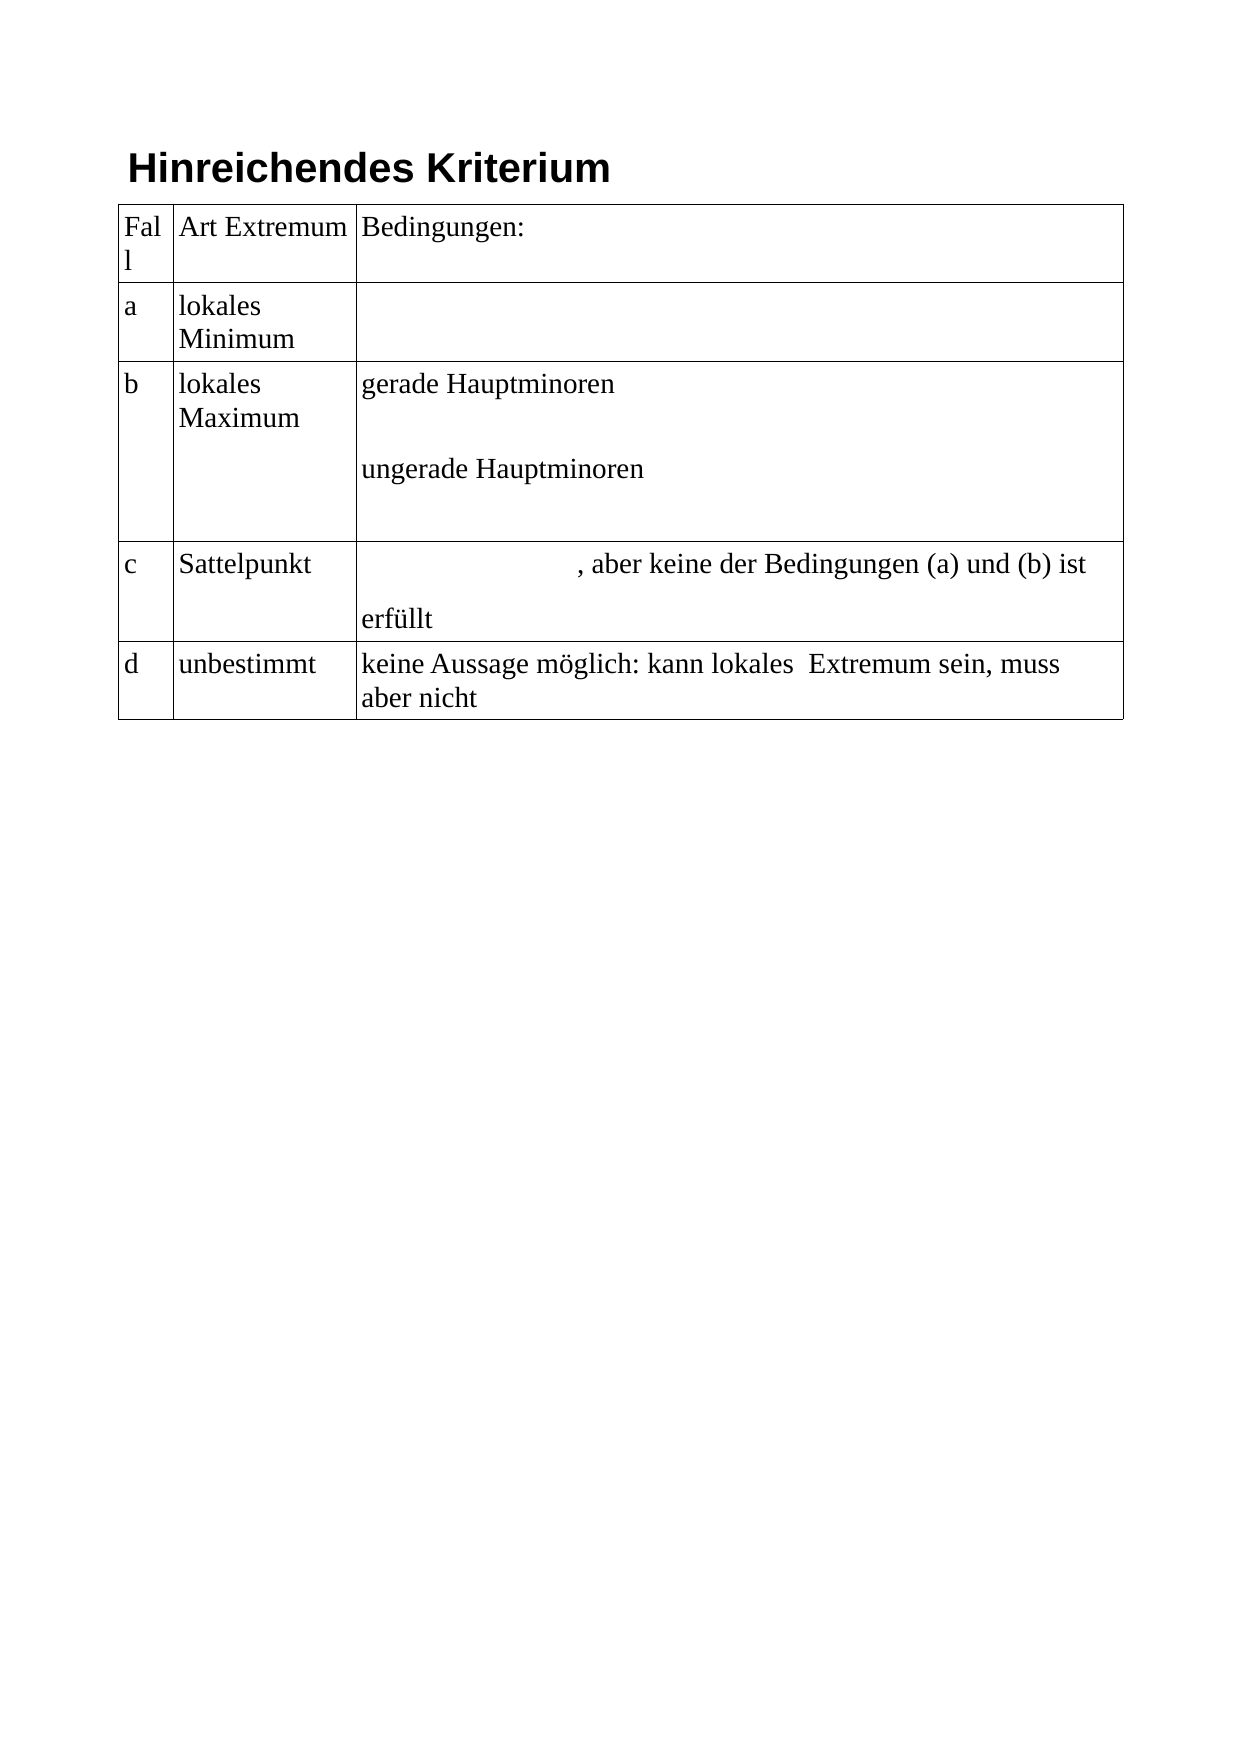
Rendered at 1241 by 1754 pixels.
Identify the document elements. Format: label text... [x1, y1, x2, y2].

subtitle Hinreichendes Kriterium [118, 143, 1122, 191]
table_header Art Extremum [174, 205, 356, 282]
table_header Bedingungen: [357, 205, 1123, 282]
table_cell [357, 283, 1123, 361]
table_cell lokales Maximum [174, 362, 356, 541]
table_cell d [119, 642, 173, 719]
table_cell gerade Hauptminoren ungerade Hauptminoren [357, 362, 1123, 541]
table_cell a [119, 283, 173, 361]
table_cell , aber keine der Bedingungen (a) und (b) ist erfüllt [357, 542, 1123, 641]
table_cell lokales Minimum [174, 283, 356, 361]
table_cell keine Aussage möglich: kann lokales Extremum sein, muss aber nicht [357, 642, 1123, 719]
table_cell b [119, 362, 173, 541]
table_cell c [119, 542, 173, 641]
table_cell unbestimmt [174, 642, 356, 719]
table_header Fall [119, 205, 173, 282]
table_cell Sattelpunkt [174, 542, 356, 641]
